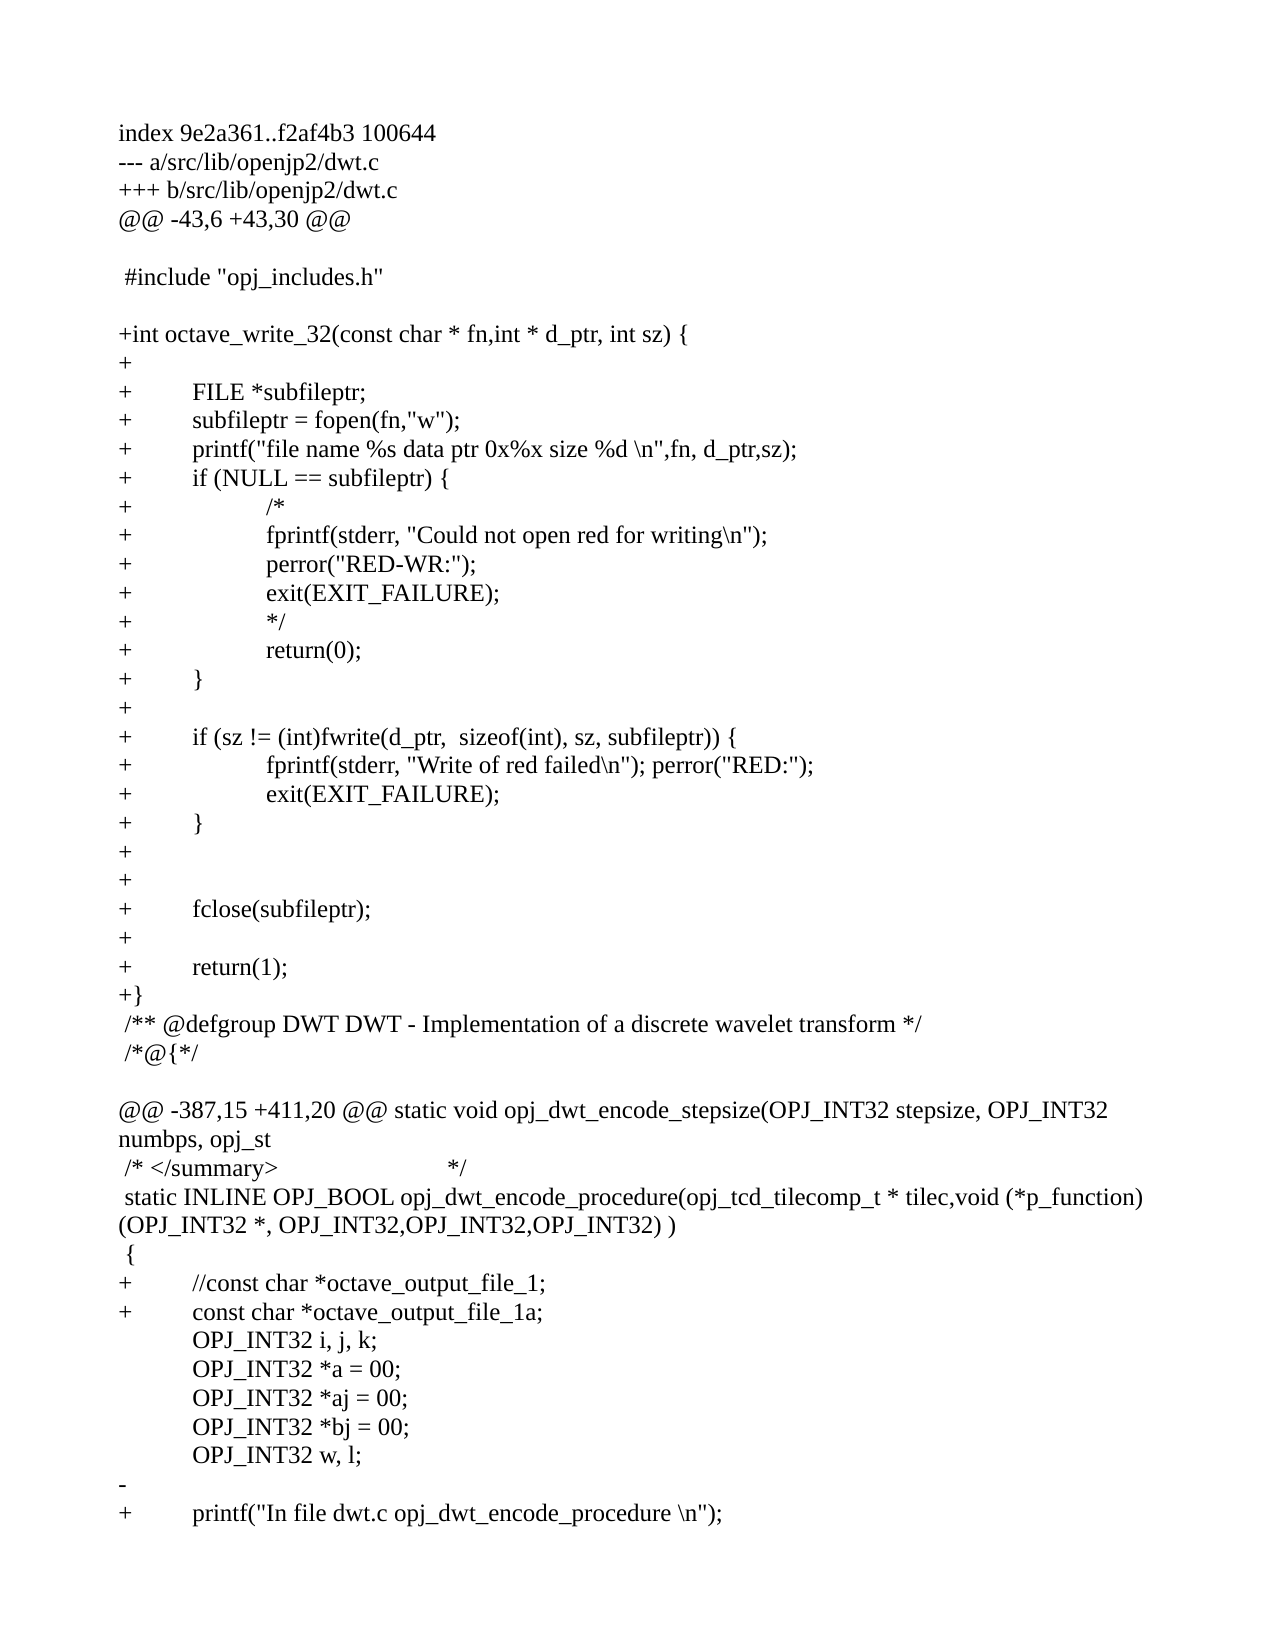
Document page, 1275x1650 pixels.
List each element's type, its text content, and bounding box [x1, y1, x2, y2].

text + //const char *octave_output_file_1; [118, 1268, 1157, 1297]
text OPJ_INT32 w, l; [118, 1441, 1157, 1469]
text OPJ_INT32 *aj = 00; [118, 1383, 1157, 1412]
text + exit(EXIT_FAILURE); [118, 578, 1157, 607]
text + [118, 348, 1157, 377]
text + const char *octave_output_file_1a; [118, 1297, 1157, 1326]
text + [118, 923, 1157, 952]
text + } [118, 664, 1157, 693]
text /* </summary> */ [118, 1153, 1157, 1182]
text + [118, 866, 1157, 894]
text @@ -43,6 +43,30 @@ [118, 204, 1157, 233]
text + perror("RED-WR:"); [118, 549, 1157, 578]
text index 9e2a361..f2af4b3 100644 [118, 118, 1157, 147]
text +int octave_write_32(const char * fn,int * d_ptr, int sz) { [118, 319, 1157, 348]
text OPJ_INT32 i, j, k; [118, 1326, 1157, 1354]
text --- a/src/lib/openjp2/dwt.c [118, 147, 1157, 176]
text +} [118, 981, 1157, 1009]
text static INLINE OPJ_BOOL opj_dwt_encode_procedure(opj_tcd_tilecomp_t * tilec,void (*p_function)(OPJ_INT32 *, OPJ_INT32,OPJ_INT32,OPJ_INT32) ) [118, 1182, 1157, 1239]
text + exit(EXIT_FAILURE); [118, 779, 1157, 808]
text #include "opj_includes.h" [118, 262, 1157, 291]
text +++ b/src/lib/openjp2/dwt.c [118, 176, 1157, 204]
text + if (sz != (int)fwrite(d_ptr, sizeof(int), sz, subfileptr)) { [118, 722, 1157, 751]
text + /* [118, 492, 1157, 521]
text + FILE *subfileptr; [118, 377, 1157, 406]
text @@ -387,15 +411,20 @@ static void opj_dwt_encode_stepsize(OPJ_INT32 stepsize, OPJ_INT32 numbps, opj_st [118, 1096, 1157, 1153]
text OPJ_INT32 *bj = 00; [118, 1412, 1157, 1441]
text { [118, 1239, 1157, 1268]
text + return(0); [118, 636, 1157, 664]
text + [118, 693, 1157, 722]
text /*@{*/ [118, 1038, 1157, 1067]
text - [118, 1469, 1157, 1498]
text + subfileptr = fopen(fn,"w"); [118, 406, 1157, 434]
text /** @defgroup DWT DWT - Implementation of a discrete wavelet transform */ [118, 1009, 1157, 1038]
text OPJ_INT32 *a = 00; [118, 1354, 1157, 1383]
text + */ [118, 607, 1157, 636]
text + [118, 837, 1157, 866]
text + if (NULL == subfileptr) { [118, 463, 1157, 492]
text + return(1); [118, 952, 1157, 981]
text + fprintf(stderr, "Write of red failed\n"); perror("RED:"); [118, 751, 1157, 779]
text + fclose(subfileptr); [118, 894, 1157, 923]
text + fprintf(stderr, "Could not open red for writing\n"); [118, 521, 1157, 549]
text + printf("file name %s data ptr 0x%x size %d \n",fn, d_ptr,sz); [118, 434, 1157, 463]
text + printf("In file dwt.c opj_dwt_encode_procedure \n"); [118, 1498, 1157, 1527]
text + } [118, 808, 1157, 837]
